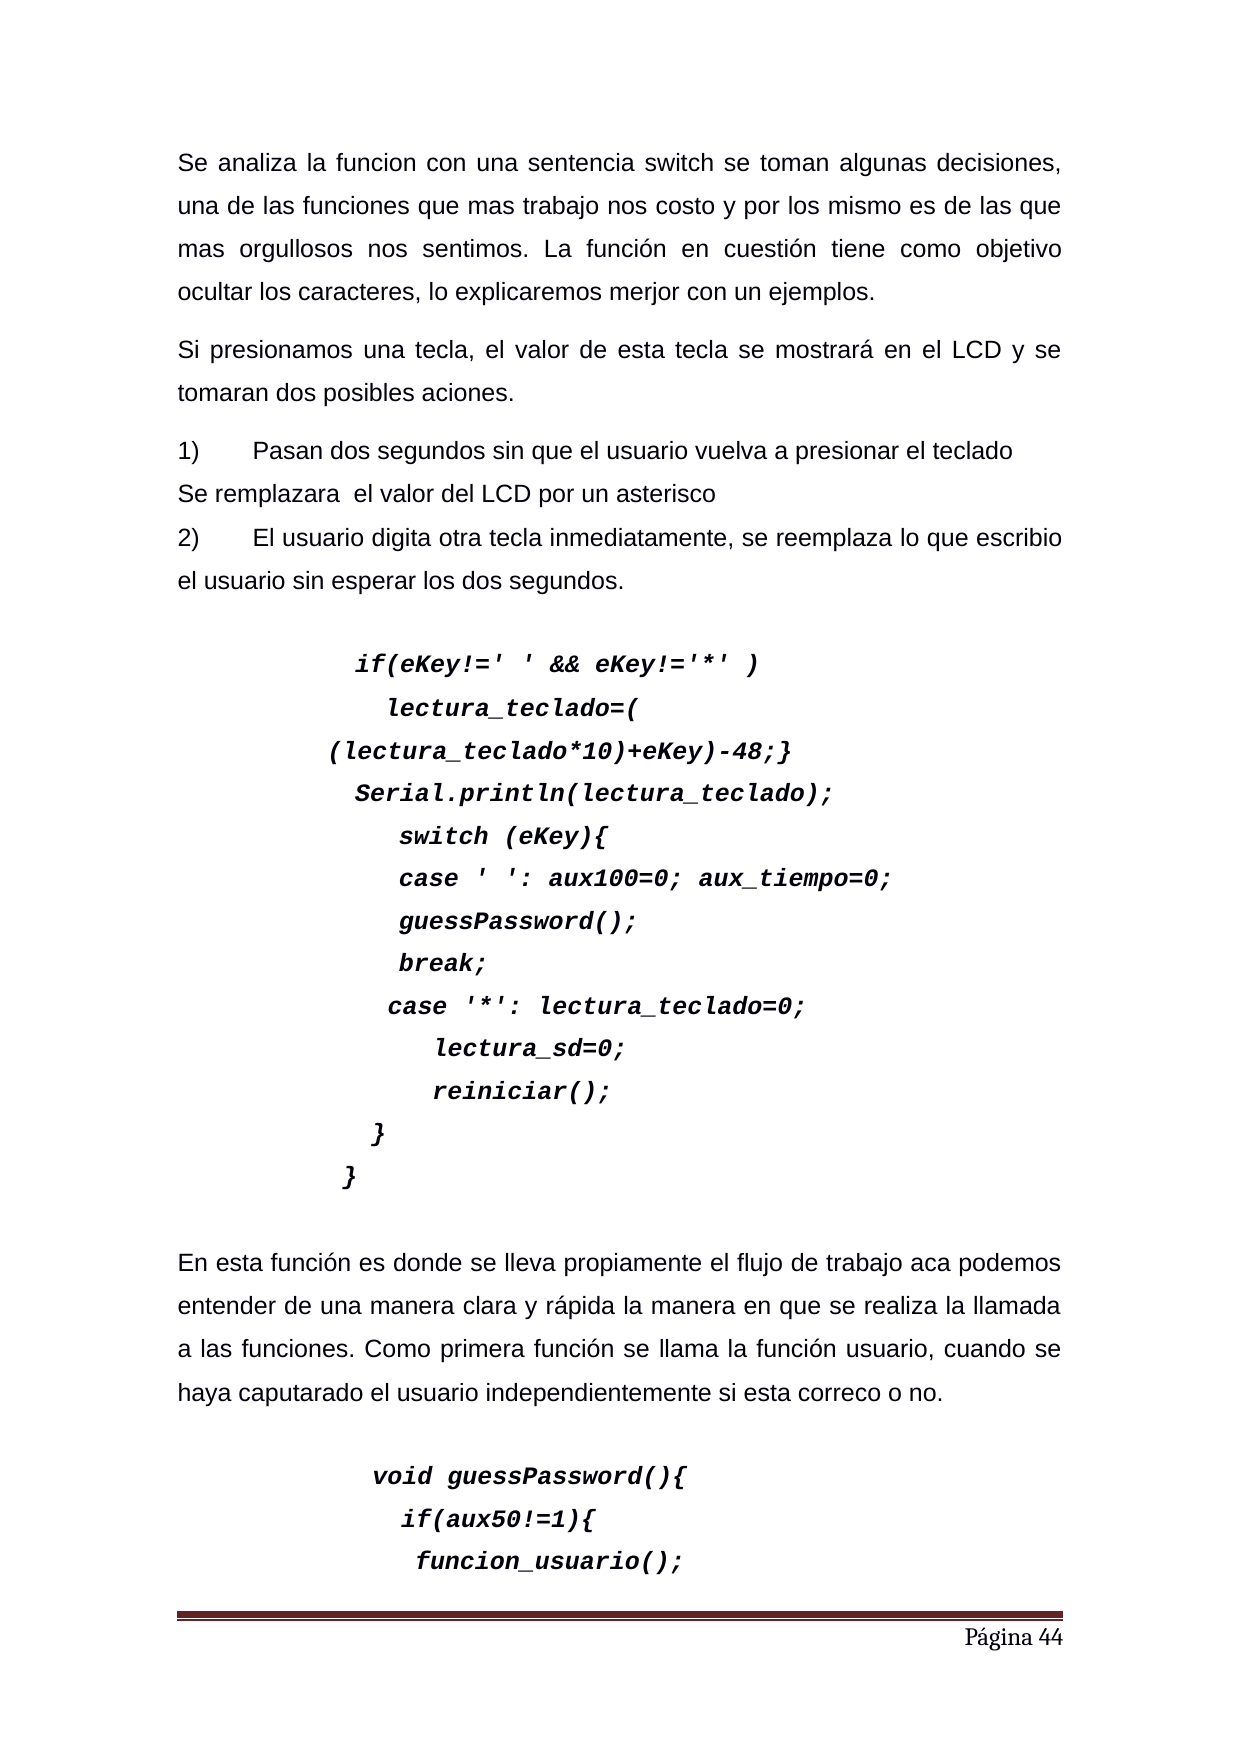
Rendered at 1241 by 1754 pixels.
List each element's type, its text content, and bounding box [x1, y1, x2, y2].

text (lectura_teclado*10)+eKey)-48;} [177, 738, 1063, 767]
text funcion_usuario(); [177, 1549, 1063, 1577]
text case ' ': aux100=0; aux_tiempo=0; guessPassword(); [177, 866, 1063, 937]
text lectura_sd=0; [177, 1036, 1063, 1064]
text if(eKey!=' ' && eKey!='*' ) [177, 652, 1063, 680]
text break; [177, 951, 1063, 979]
text Si presionamos una tecla, el valor de esta tecla se mostrará en el LCD y se tomaran dos posibles aciones. [177, 335, 1063, 407]
text } [177, 1163, 1063, 1192]
text } [177, 1121, 1063, 1149]
text switch (eKey){ [177, 823, 1063, 852]
text void guessPassword(){ [177, 1464, 1063, 1492]
text if(aux50!=1){ [177, 1506, 1063, 1535]
text Se remplazara el valor del LCD por un asterisco [177, 479, 1063, 508]
text reiniciar(); [177, 1078, 1063, 1107]
text lectura_teclado=( [177, 696, 1063, 724]
text Serial.println(lectura_teclado); [177, 781, 1063, 809]
list Pasan dos segundos sin que el usuario vuelva a presionar el teclado [177, 436, 1063, 465]
text En esta función es donde se lleva propiamente el flujo de trabajo aca podemos entender de una manera clara y rápida la manera en que se realiza la llamada a las funciones. Como primera función se llama la función usuario, cuando se haya caputarado el usuario independientemente si esta correco o no. [177, 1248, 1063, 1406]
text case '*': lectura_teclado=0; [177, 993, 1063, 1022]
list El usuario digita otra tecla inmediatamente, se reemplaza lo que escribio el usuario sin esperar los dos segundos. [177, 523, 1063, 594]
text Se analiza la funcion con una sentencia switch se toman algunas decisiones, una de las funciones que mas trabajo nos costo y por los mismo es de las que mas orgullosos nos sentimos. La función en cuestión tiene como objetivo ocultar los caracteres, lo explicaremos merjor con un ejemplos. [177, 148, 1063, 306]
